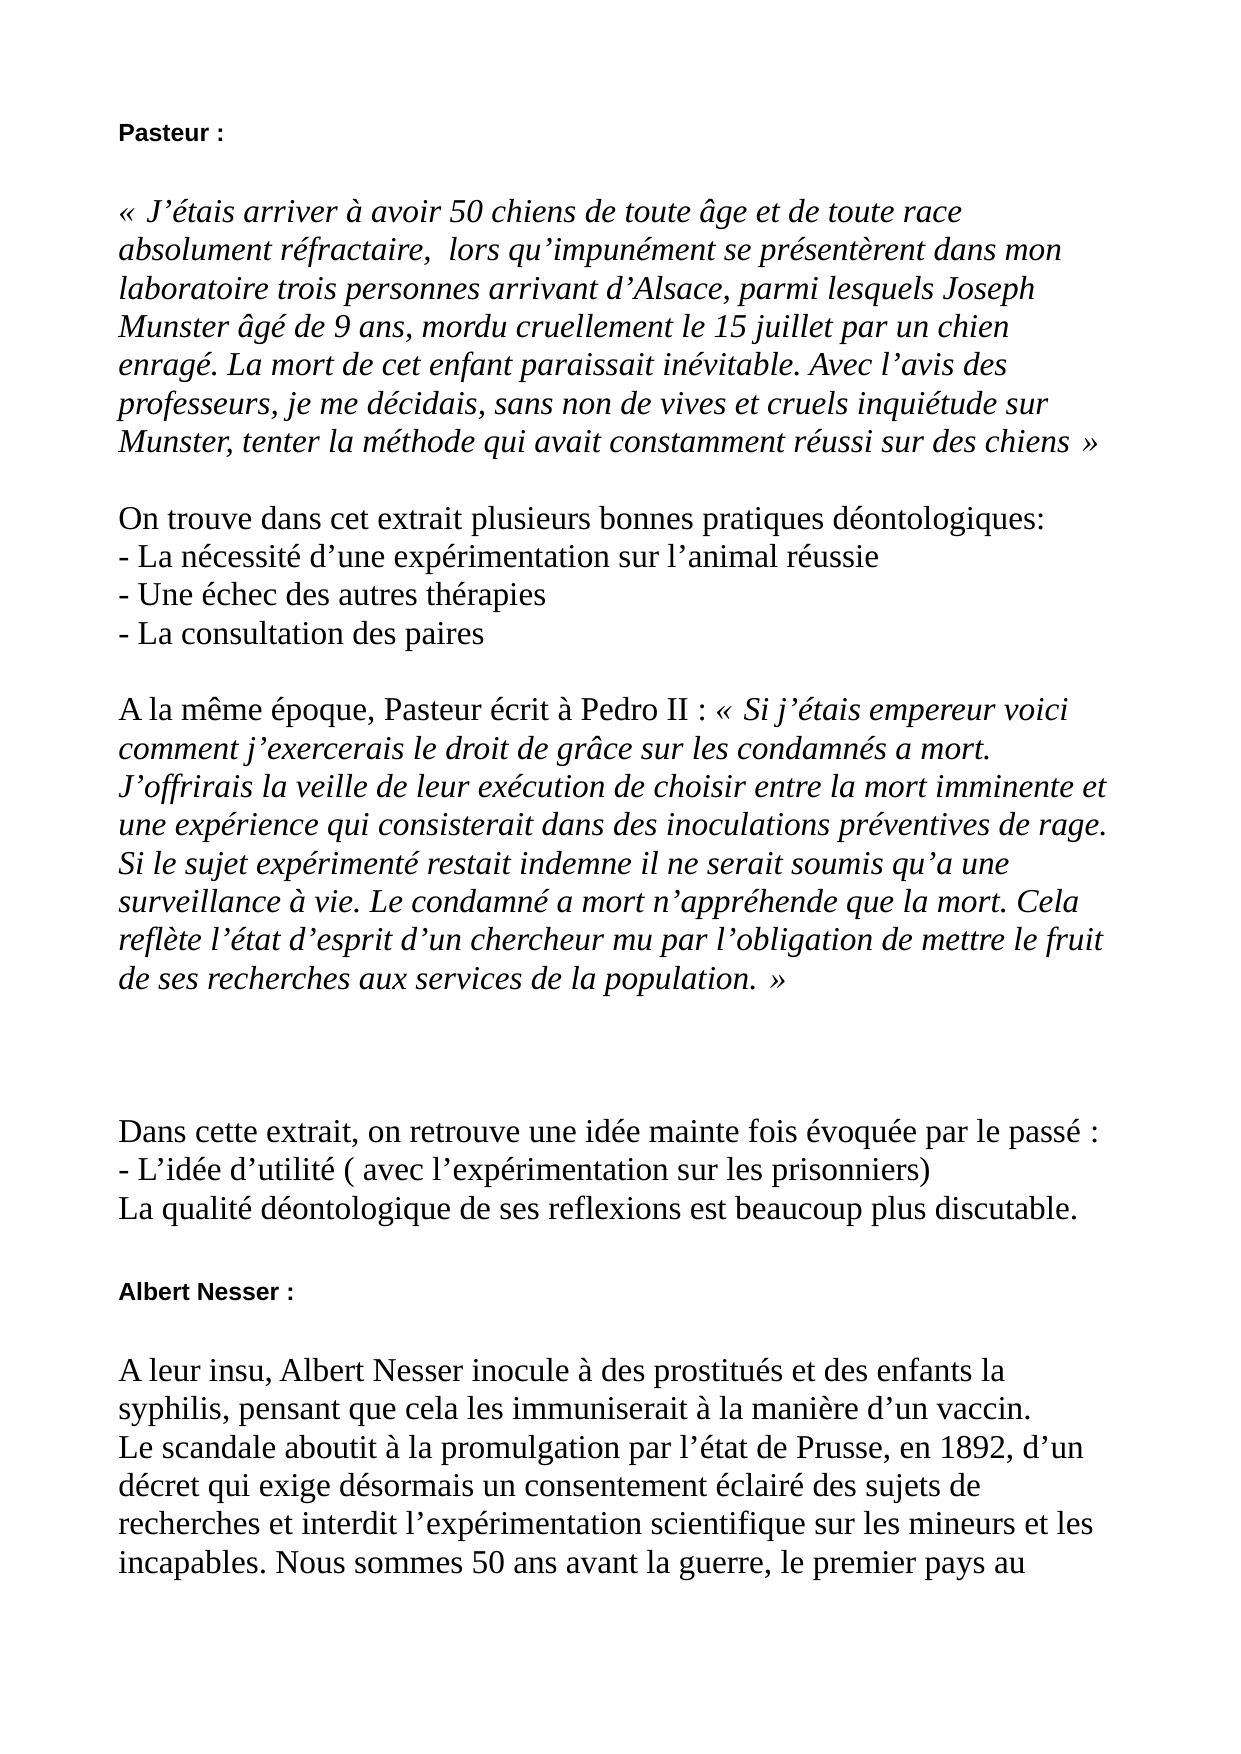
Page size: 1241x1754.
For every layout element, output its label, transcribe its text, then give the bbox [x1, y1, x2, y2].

text Le scandale aboutit à la promulgation par l’état de Prusse, en 1892, d’un décret qui exige désormais un consentement éclairé des sujets de recherches et interdit l’expérimentation scientifique sur les mineurs et les incapables. Nous sommes 50 ans avant la guerre, le premier pays au [118, 1427, 1122, 1580]
text - La nécessité d’une expérimentation sur l’animal réussie [118, 536, 1122, 574]
subtitle Albert Nesser : [118, 1277, 1122, 1306]
text La qualité déontologique de ses reflexions est beaucoup plus discutable. [118, 1188, 1122, 1226]
text - L’idée d’utilité ( avec l’expérimentation sur les prisonniers) [118, 1149, 1122, 1188]
text « J’étais arriver à avoir 50 chiens de toute âge et de toute race absolument réfractaire, lors qu’impunément se présentèrent dans mon laboratoire trois personnes arrivant d’Alsace, parmi lesquels Joseph Munster âgé de 9 ans, mordu cruellement le 15 juillet par un chien enragé. La mort de cet enfant paraissait inévitable. Avec l’avis des professeurs, je me décidais, sans non de vives et cruels inquiétude sur Munster, tenter la méthode qui avait constamment réussi sur des chiens » [118, 191, 1122, 459]
text Dans cette extrait, on retrouve une idée mainte fois évoquée par le passé : [118, 1111, 1122, 1149]
text On trouve dans cet extrait plusieurs bonnes pratiques déontologiques: [118, 498, 1122, 536]
text A la même époque, Pasteur écrit à Pedro II : « Si j’étais empereur voici comment j’exercerais le droit de grâce sur les condamnés a mort. J’offrirais la veille de leur exécution de choisir entre la mort imminente et une expérience qui consisterait dans des inoculations préventives de rage. Si le sujet expérimenté restait indemne il ne serait soumis qu’a une surveillance à vie. Le condamné a mort n’appréhende que la mort. Cela reflète l’état d’esprit d’un chercheur mu par l’obligation de mettre le fruit de ses recherches aux services de la population. » [118, 689, 1122, 996]
text - La consultation des paires [118, 613, 1122, 651]
subtitle Pasteur : [118, 118, 1122, 147]
text A leur insu, Albert Nesser inocule à des prostitués et des enfants la syphilis, pensant que cela les immuniserait à la manière d’un vaccin. [118, 1350, 1122, 1427]
text - Une échec des autres thérapies [118, 574, 1122, 613]
